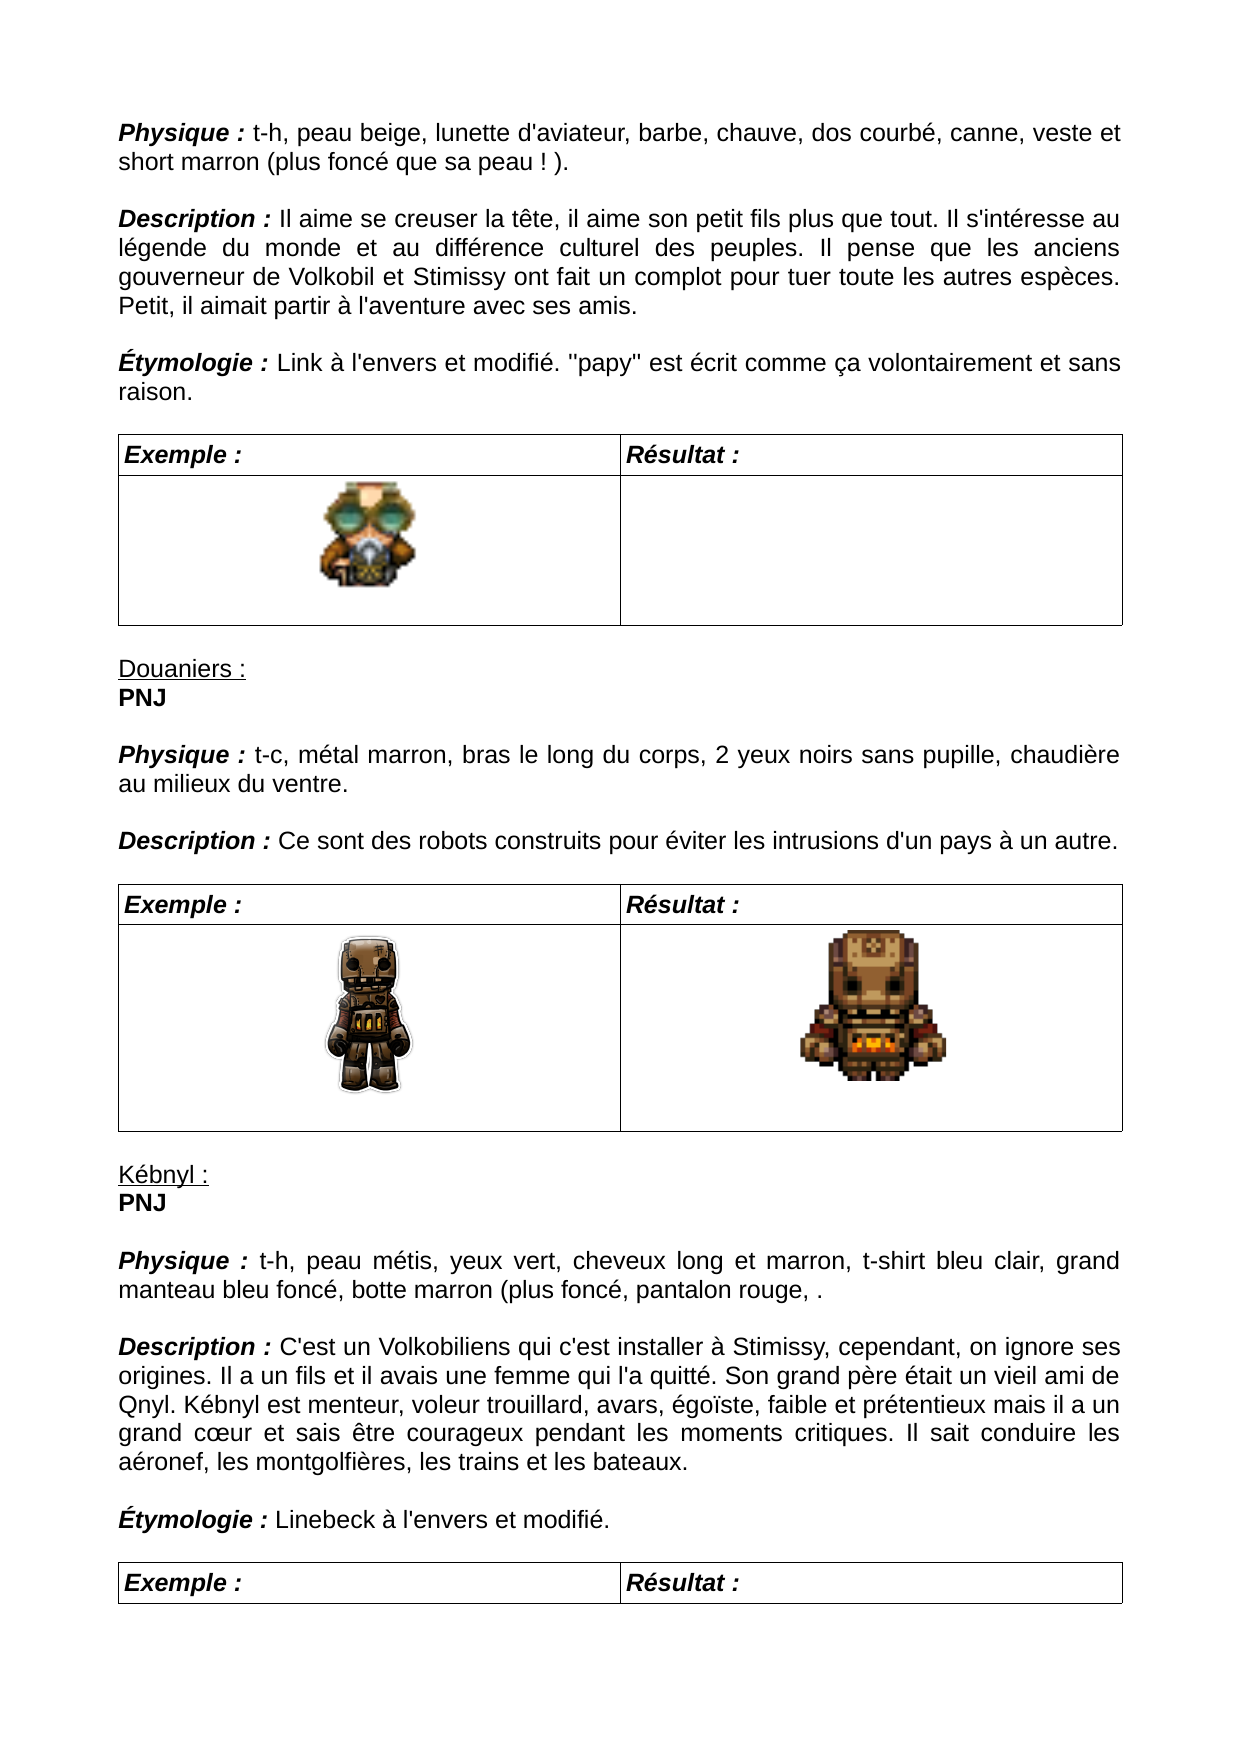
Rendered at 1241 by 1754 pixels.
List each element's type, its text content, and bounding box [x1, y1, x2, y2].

picture [311, 480, 427, 591]
text Étymologie : Linebeck à l'envers et modifié. [118, 1505, 1122, 1533]
table_cell [621, 476, 1122, 625]
text Étymologie : Link à l'envers et modifié. ''papy'' est écrit comme ça volontairement et sans raison. [118, 348, 1122, 406]
text Physique : t-c, métal marron, bras le long du corps, 2 yeux noirs sans pupille, chaudière au milieux du ventre. [118, 740, 1122, 798]
text Description : Il aime se creuser la tête, il aime son petit fils plus que tout. Il s'intéresse au légende du monde et au différence culturel des peuples. Il pense que les anciens gouverneur de Volkobil et Stimissy ont fait un complot pour tuer toute les autres espèces. Petit, il aimait partir à l'aventure avec ses amis. [118, 204, 1122, 319]
table_header Exemple : [119, 435, 620, 475]
table_cell [119, 476, 620, 625]
picture [323, 930, 415, 1097]
text Physique : t-h, peau beige, lunette d'aviateur, barbe, chauve, dos courbé, canne, veste et short marron (plus foncé que sa peau ! ). [118, 118, 1122, 176]
text PNJ [118, 1188, 1122, 1217]
text Description : Ce sont des robots construits pour éviter les intrusions d'un pays à un autre. [118, 826, 1122, 855]
text Douaniers : [118, 654, 1122, 683]
table_header Résultat : [621, 1563, 1122, 1602]
picture [796, 930, 947, 1081]
text Kébnyl : [118, 1160, 1122, 1188]
table_header Résultat : [621, 885, 1122, 924]
table_cell [119, 925, 620, 1131]
table_header Résultat : [621, 435, 1122, 475]
table_header Exemple : [119, 1563, 620, 1602]
table_header Exemple : [119, 885, 620, 924]
text PNJ [118, 683, 1122, 711]
table_cell [621, 925, 1122, 1131]
text Description : C'est un Volkobiliens qui c'est installer à Stimissy, cependant, on ignore ses origines. Il a un fils et il avais une femme qui l'a quitté. Son grand père était un vieil ami de Qnyl. Kébnyl est menteur, voleur trouillard, avars, égoïste, faible et prétentieux mais il a un grand cœur et sais être courageux pendant les moments critiques. Il sait conduire les aéronef, les montgolfières, les trains et les bateaux. [118, 1332, 1122, 1476]
text Physique : t-h, peau métis, yeux vert, cheveux long et marron, t-shirt bleu clair, grand manteau bleu foncé, botte marron (plus foncé, pantalon rouge, . [118, 1246, 1122, 1303]
